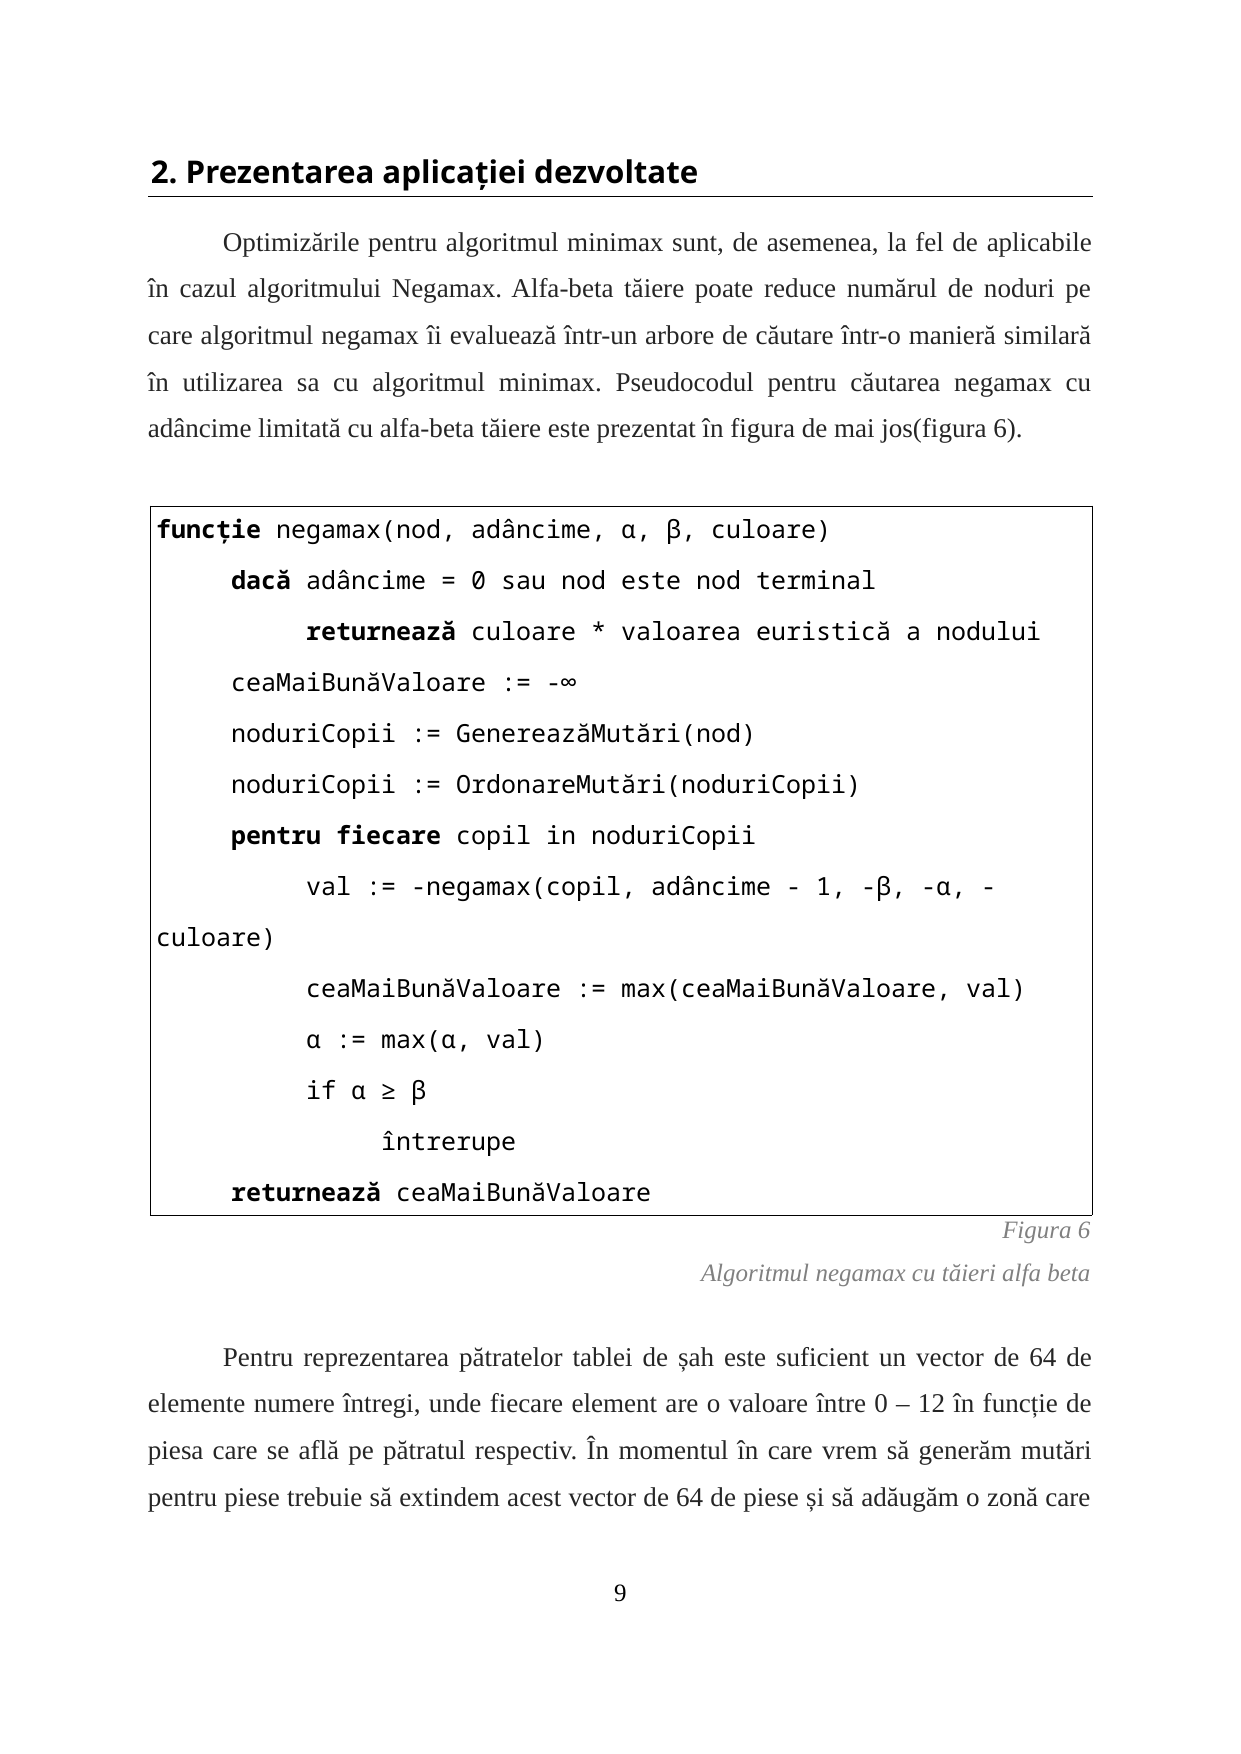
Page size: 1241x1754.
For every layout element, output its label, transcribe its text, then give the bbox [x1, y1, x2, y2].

text Figura 6 [148, 1215, 1093, 1244]
text Pentru reprezentarea pătratelor tablei de șah este suficient un vector de 64 de elemente numere întregi, unde fiecare element are o valoare între 0 – 12 în funcție de piesa care se află pe pătratul respectiv. În momentul în care vrem să generăm mutări pentru piese trebuie să extindem acest vector de 64 de piese și să adăugăm o zonă care [148, 1341, 1093, 1512]
text Optimizările pentru algoritmul minimax sunt, de asemenea, la fel de aplicabile în cazul algoritmului Negamax. Alfa-beta tăiere poate reduce numărul de noduri pe care algoritmul negamax îi evaluează într-un arbore de căutare într-o manieră similară în utilizarea sa cu algoritmul minimax. Pseudocodul pentru căutarea negamax cu adâncime limitată cu alfa-beta tăiere este prezentat în figura de mai jos(figura 6). [148, 226, 1093, 443]
text Algoritmul negamax cu tăieri alfa beta [148, 1258, 1093, 1287]
table_header funcție negamax(nod, adâncime, α, β, culoare) dacă adâncime = 0 sau nod este nod terminal returnează culoare * valoarea euristică a nodului ceaMaiBunăValoare := -∞ noduriCopii := GenereazăMutări(nod) noduriCopii := OrdonareMutări(noduriCopii) pentru fiecare copil in noduriCopii val := -negamax(copil, adâncime - 1, -β, -α, -culoare) ceaMaiBunăValoare := max(ceaMaiBunăValoare, val) α := max(α, val) if α ≥ β întrerupe returnează ceaMaiBunăValoare [151, 507, 1092, 1215]
